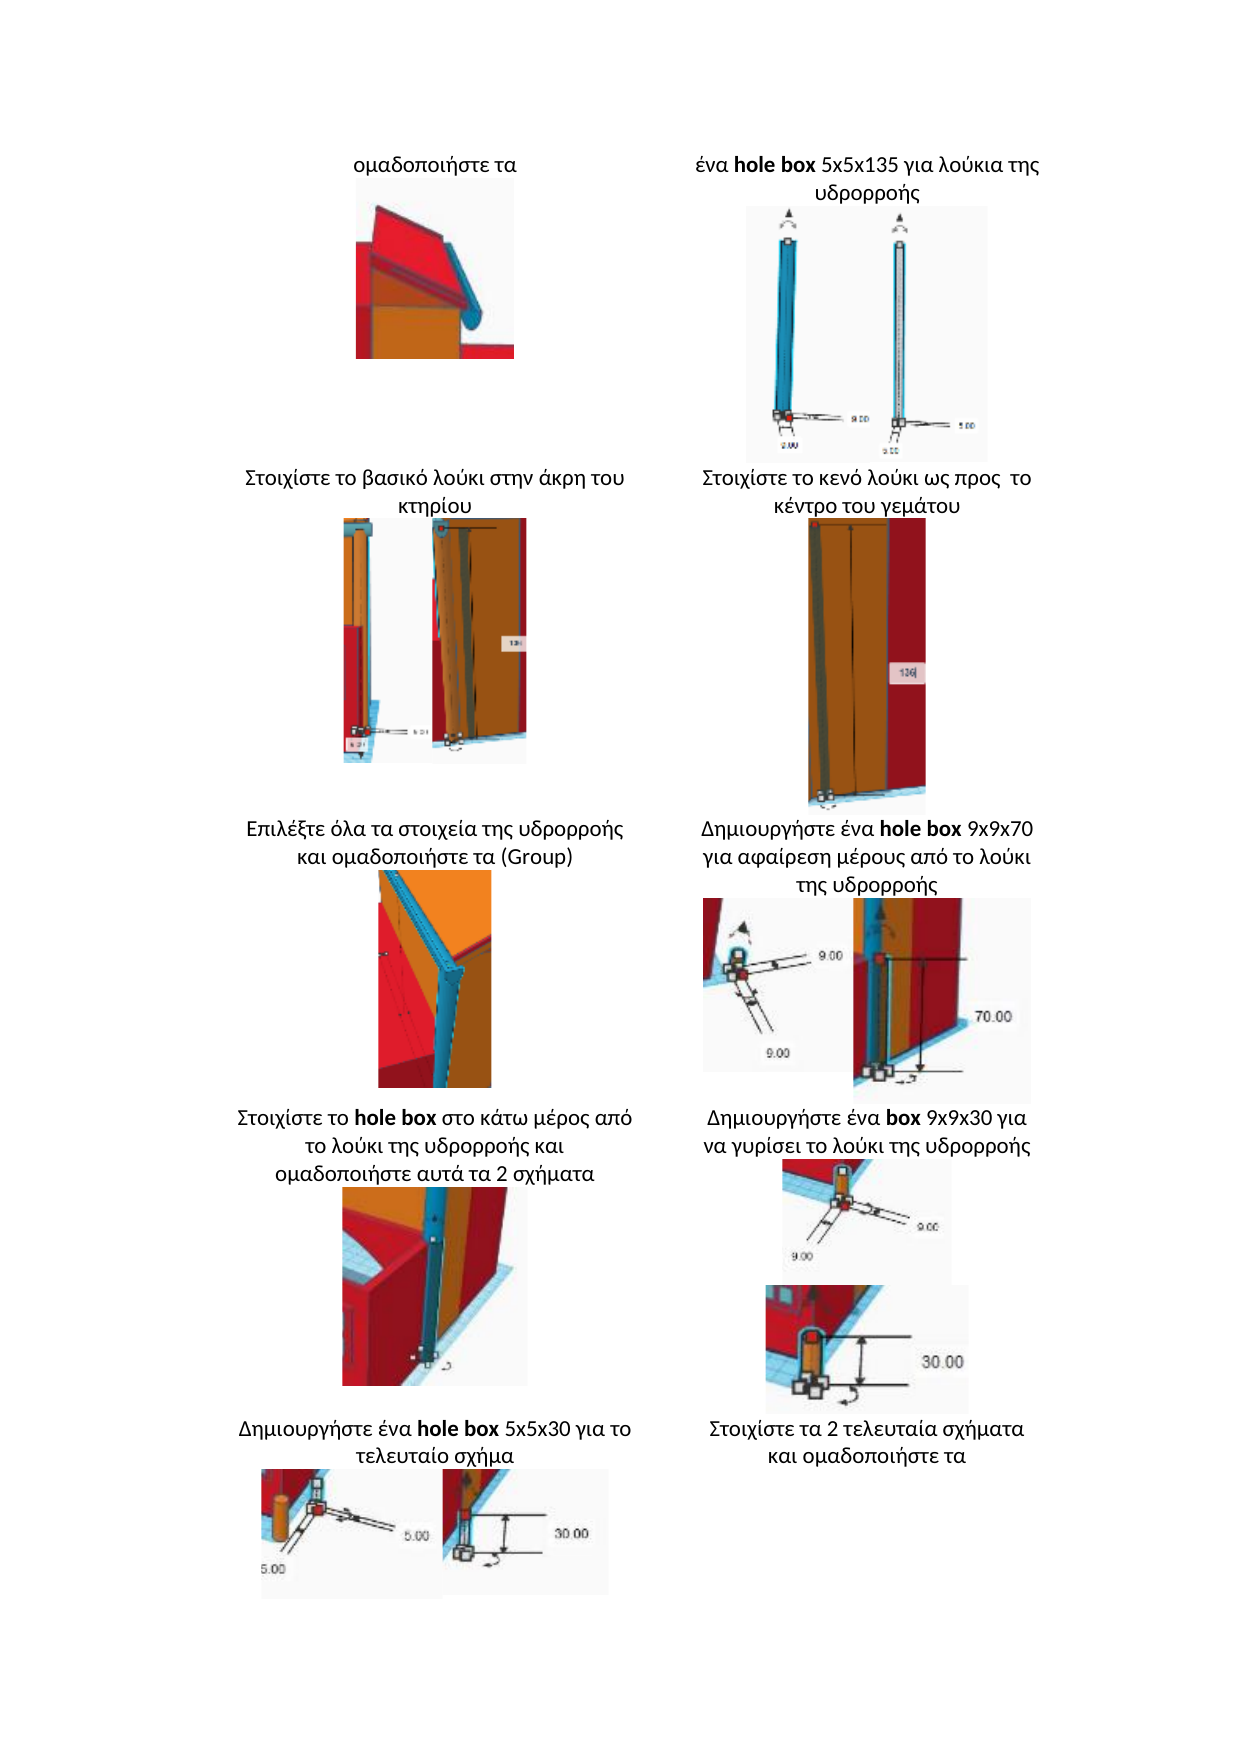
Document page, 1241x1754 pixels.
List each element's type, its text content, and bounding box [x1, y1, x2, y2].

table_cell ομαδοποιήστε τα [188, 150, 645, 463]
table_cell Επιλέξτε όλα τα στοιχεία της υδρορροής και ομαδοποιήστε τα (Group) [188, 815, 645, 1103]
table_cell Δημιουργήστε ένα hole box 5x5x30 για το τελευταίο σχήμα [188, 1414, 645, 1599]
table_cell Στοιχίστε το κενό λούκι ως προς το κέντρο του γεμάτου [645, 463, 1052, 814]
table_cell Στοιχίστε το βασικό λούκι στην άκρη του κτηρίου [188, 463, 645, 814]
table_cell Στοιχίστε τα 2 τελευταία σχήματα και ομαδοποιήστε τα [645, 1414, 1052, 1599]
table_cell Δημιουργήστε ένα box 9x9x30 για να γυρίσει το λούκι της υδρορροής [645, 1103, 1052, 1414]
table_cell ένα hole box 5x5x135 για λούκια της υδρορροής [645, 150, 1052, 463]
table_cell Δημιουργήστε ένα hole box 9x9x70 για αφαίρεση μέρους από το λούκι της υδρορροής [645, 815, 1052, 1103]
table_cell Στοιχίστε το hole box στο κάτω μέρος από το λούκι της υδρορροής και ομαδοποιήστε αυτά τα 2 σχήματα [188, 1103, 645, 1414]
